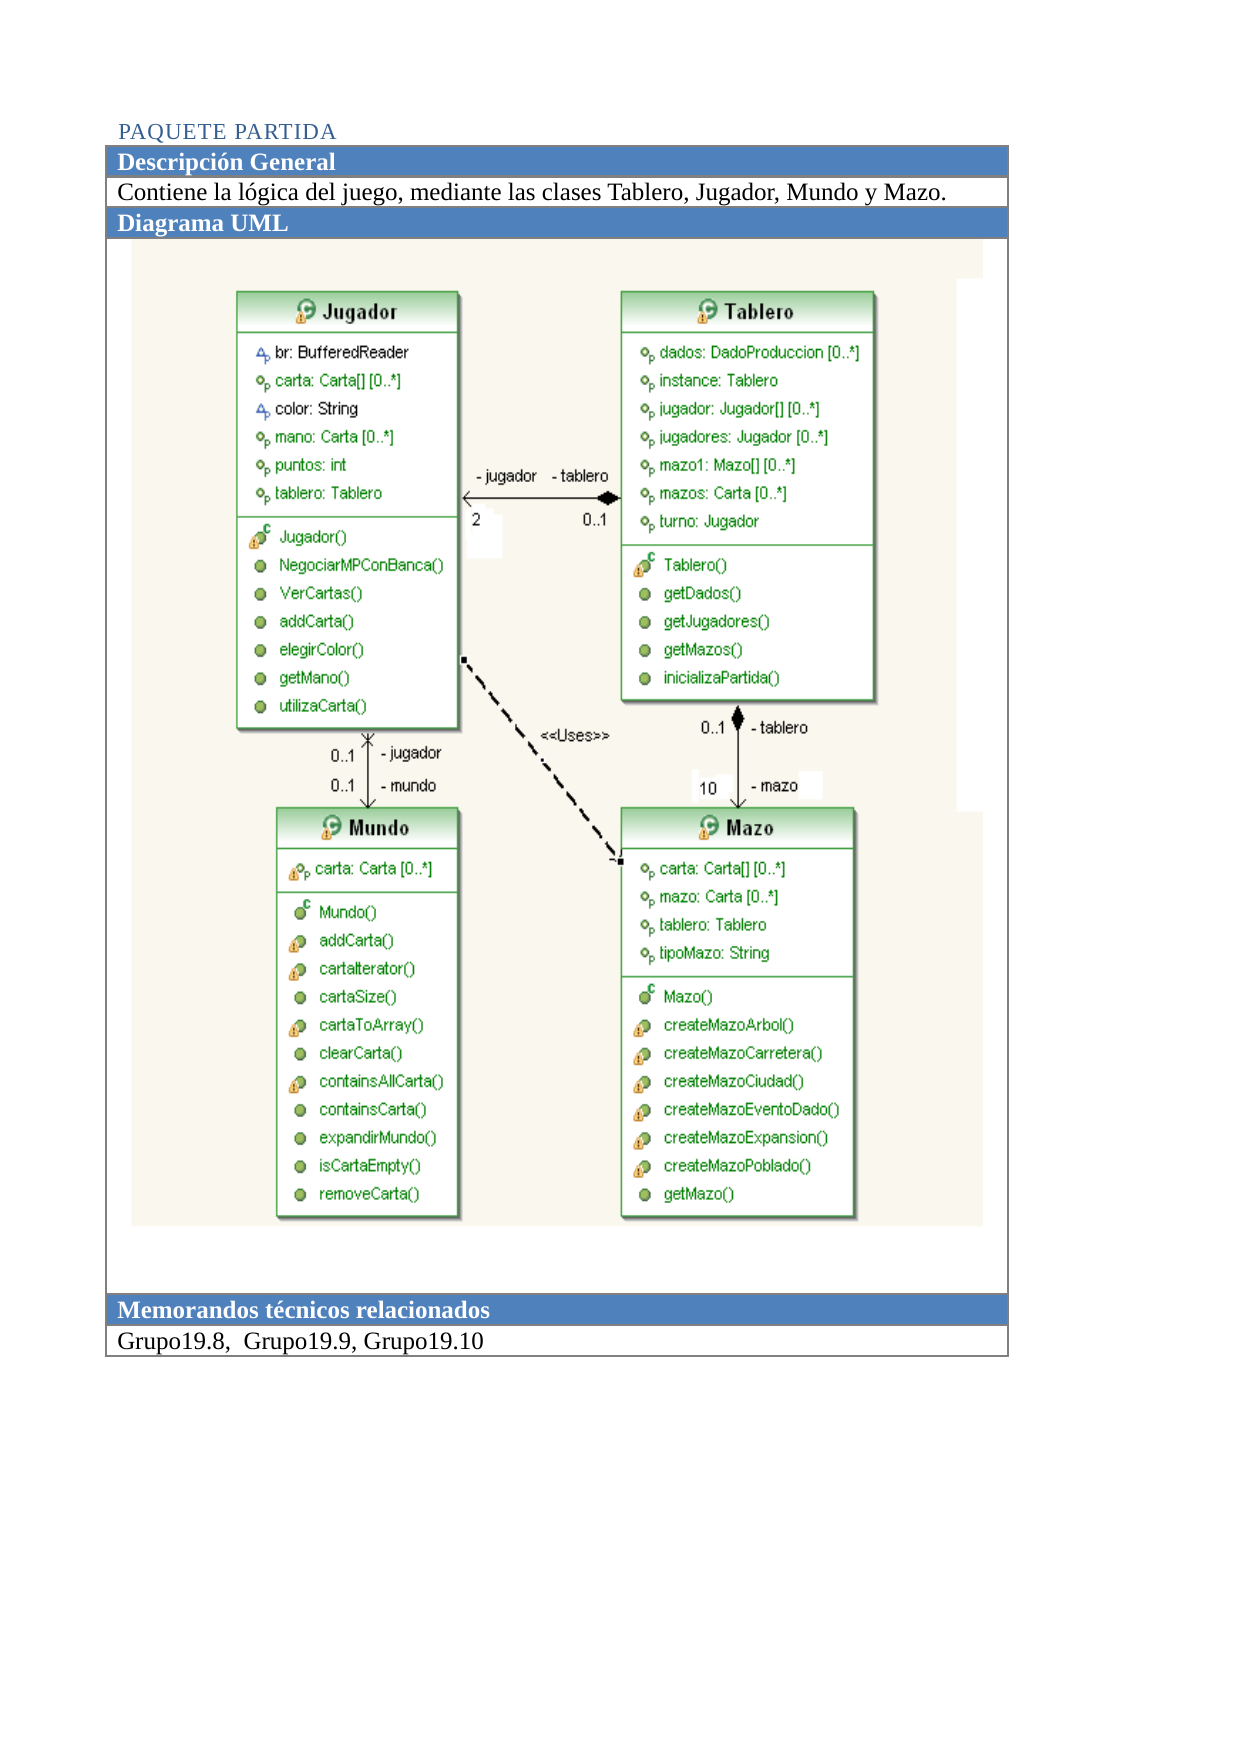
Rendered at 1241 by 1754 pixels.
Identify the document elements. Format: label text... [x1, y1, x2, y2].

table_cell [107, 239, 1007, 1293]
table_cell Diagrama UML [107, 208, 1007, 237]
table_header Descripción General [107, 147, 1007, 175]
subtitle Paquete partida [118, 118, 1122, 144]
picture [131, 239, 983, 1264]
table_cell Memorandos técnicos relacionados [107, 1295, 1007, 1324]
table_cell Grupo19.8, Grupo19.9, Grupo19.10 [107, 1326, 1007, 1354]
table_cell Contiene la lógica del juego, mediante las clases Tablero, Jugador, Mundo y Mazo. [107, 178, 1007, 206]
